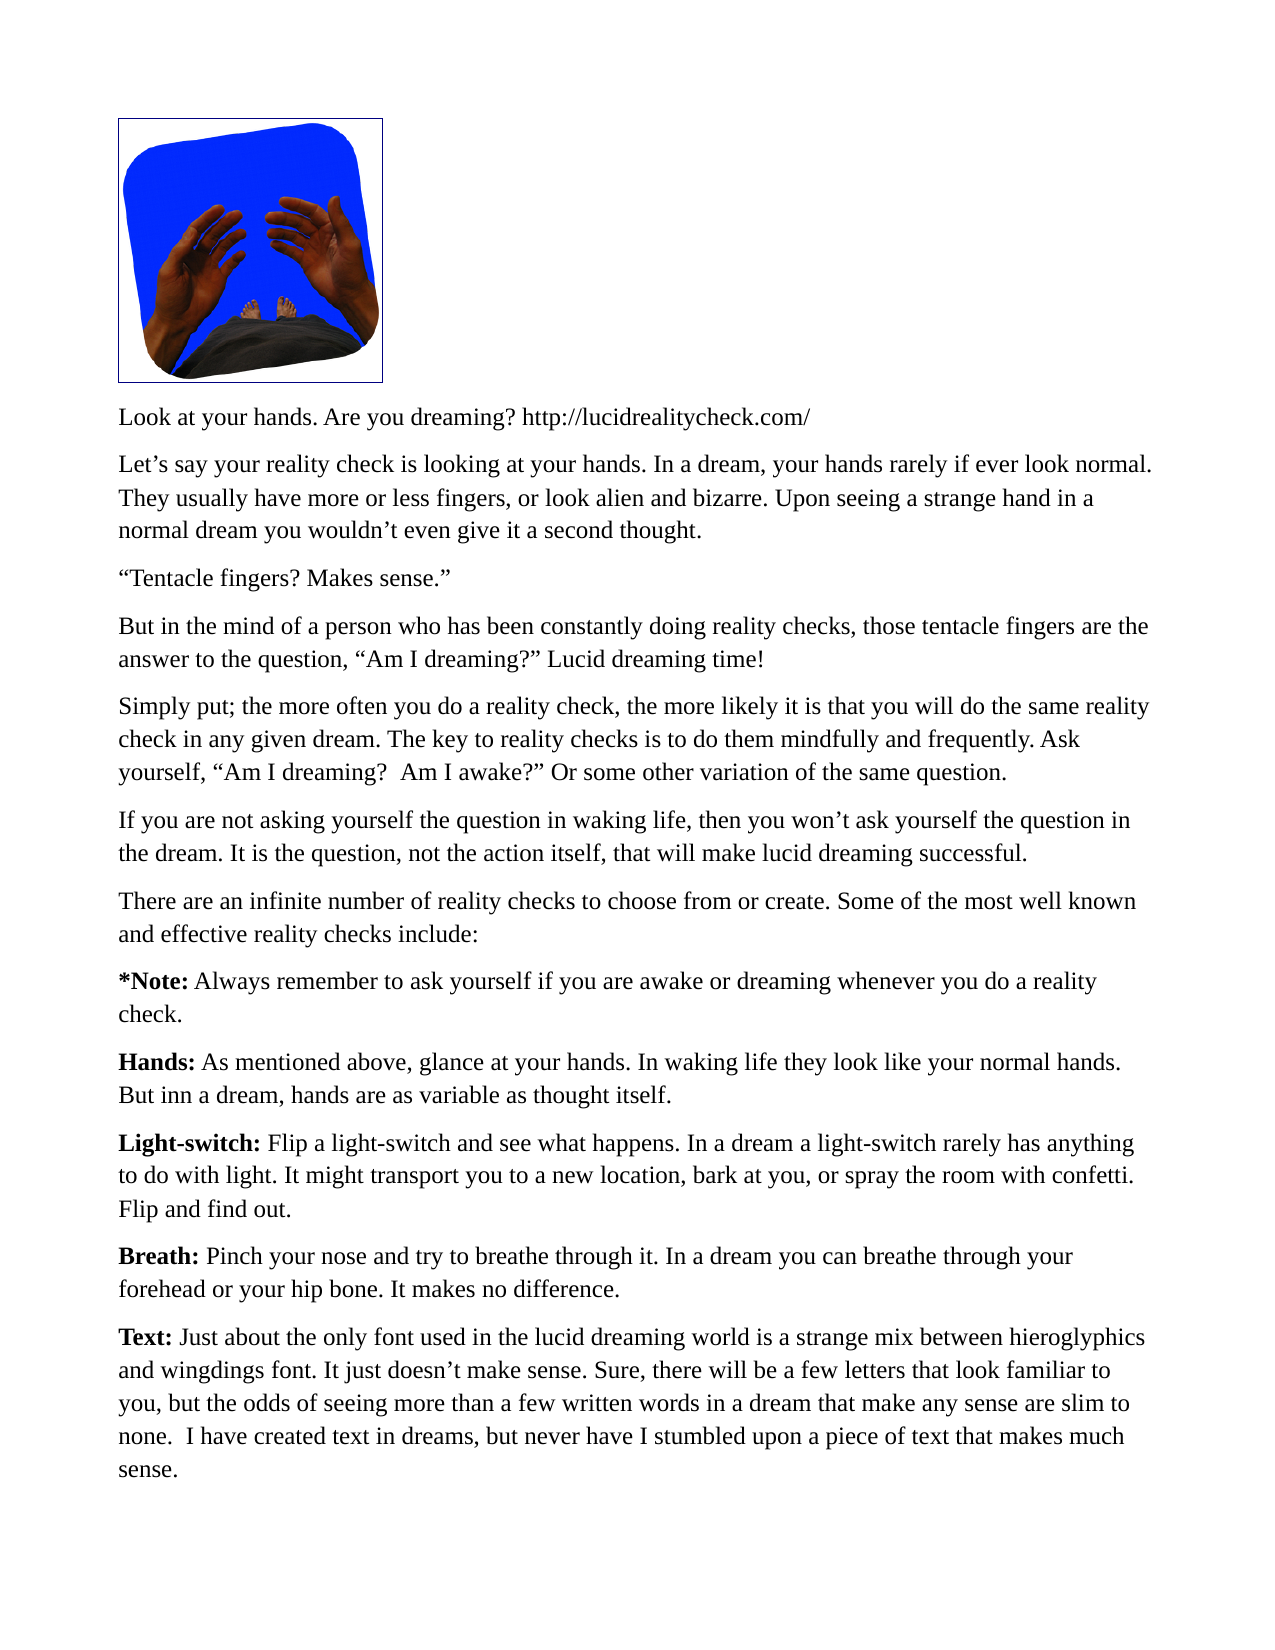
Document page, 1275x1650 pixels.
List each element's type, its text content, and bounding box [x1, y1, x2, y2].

text Simply put; the more often you do a reality check, the more likely it is that you will do the same reality check in any given dream. The key to reality checks is to do them mindfully and frequently. Ask yourself, “Am I dreaming? Am I awake?” Or some other variation of the same question. [118, 691, 1157, 786]
text Text: Just about the only font used in the lucid dreaming world is a strange mix between hieroglyphics and wingdings font. It just doesn’t make sense. Sure, there will be a few letters that look familiar to you, but the odds of seeing more than a few written words in a dream that make any sense are slim to none. I have created text in dreams, but never have I stumbled upon a piece of text that makes much sense. [118, 1322, 1157, 1483]
picture [119, 119, 382, 382]
text Look at your hands. Are you dreaming? http://lucidrealitycheck.com/ [118, 402, 1157, 431]
text *Note: Always remember to ask yourself if you are awake or dreaming whenever you do a reality check. [118, 966, 1157, 1028]
text Hands: As mentioned above, glance at your hands. In waking life they look like your normal hands. But inn a dream, hands are as variable as thought itself. [118, 1047, 1157, 1109]
text If you are not asking yourself the question in waking life, then you won’t ask yourself the question in the dream. It is the question, not the action itself, that will make lucid dreaming successful. [118, 805, 1157, 867]
text But in the mind of a person who has been constantly doing reality checks, those tentacle fingers are the answer to the question, “Am I dreaming?” Lucid dreaming time! [118, 611, 1157, 673]
text Breath: Pinch your nose and try to breathe through it. In a dream you can breathe through your forehead or your hip bone. It makes no difference. [118, 1241, 1157, 1303]
text Let’s say your reality check is looking at your hands. In a dream, your hands rarely if ever look normal. They usually have more or less fingers, or look alien and bizarre. Upon seeing a strange hand in a normal dream you wouldn’t even give it a second thought. [118, 449, 1157, 544]
text “Tentacle fingers? Makes sense.” [118, 563, 1157, 592]
text Light-switch: Flip a light-switch and see what happens. In a dream a light-switch rarely has anything to do with light. It might transport you to a new location, bark at you, or spray the room with confetti. Flip and find out. [118, 1128, 1157, 1222]
text There are an infinite number of reality checks to choose from or create. Some of the most well known and effective reality checks include: [118, 886, 1157, 947]
